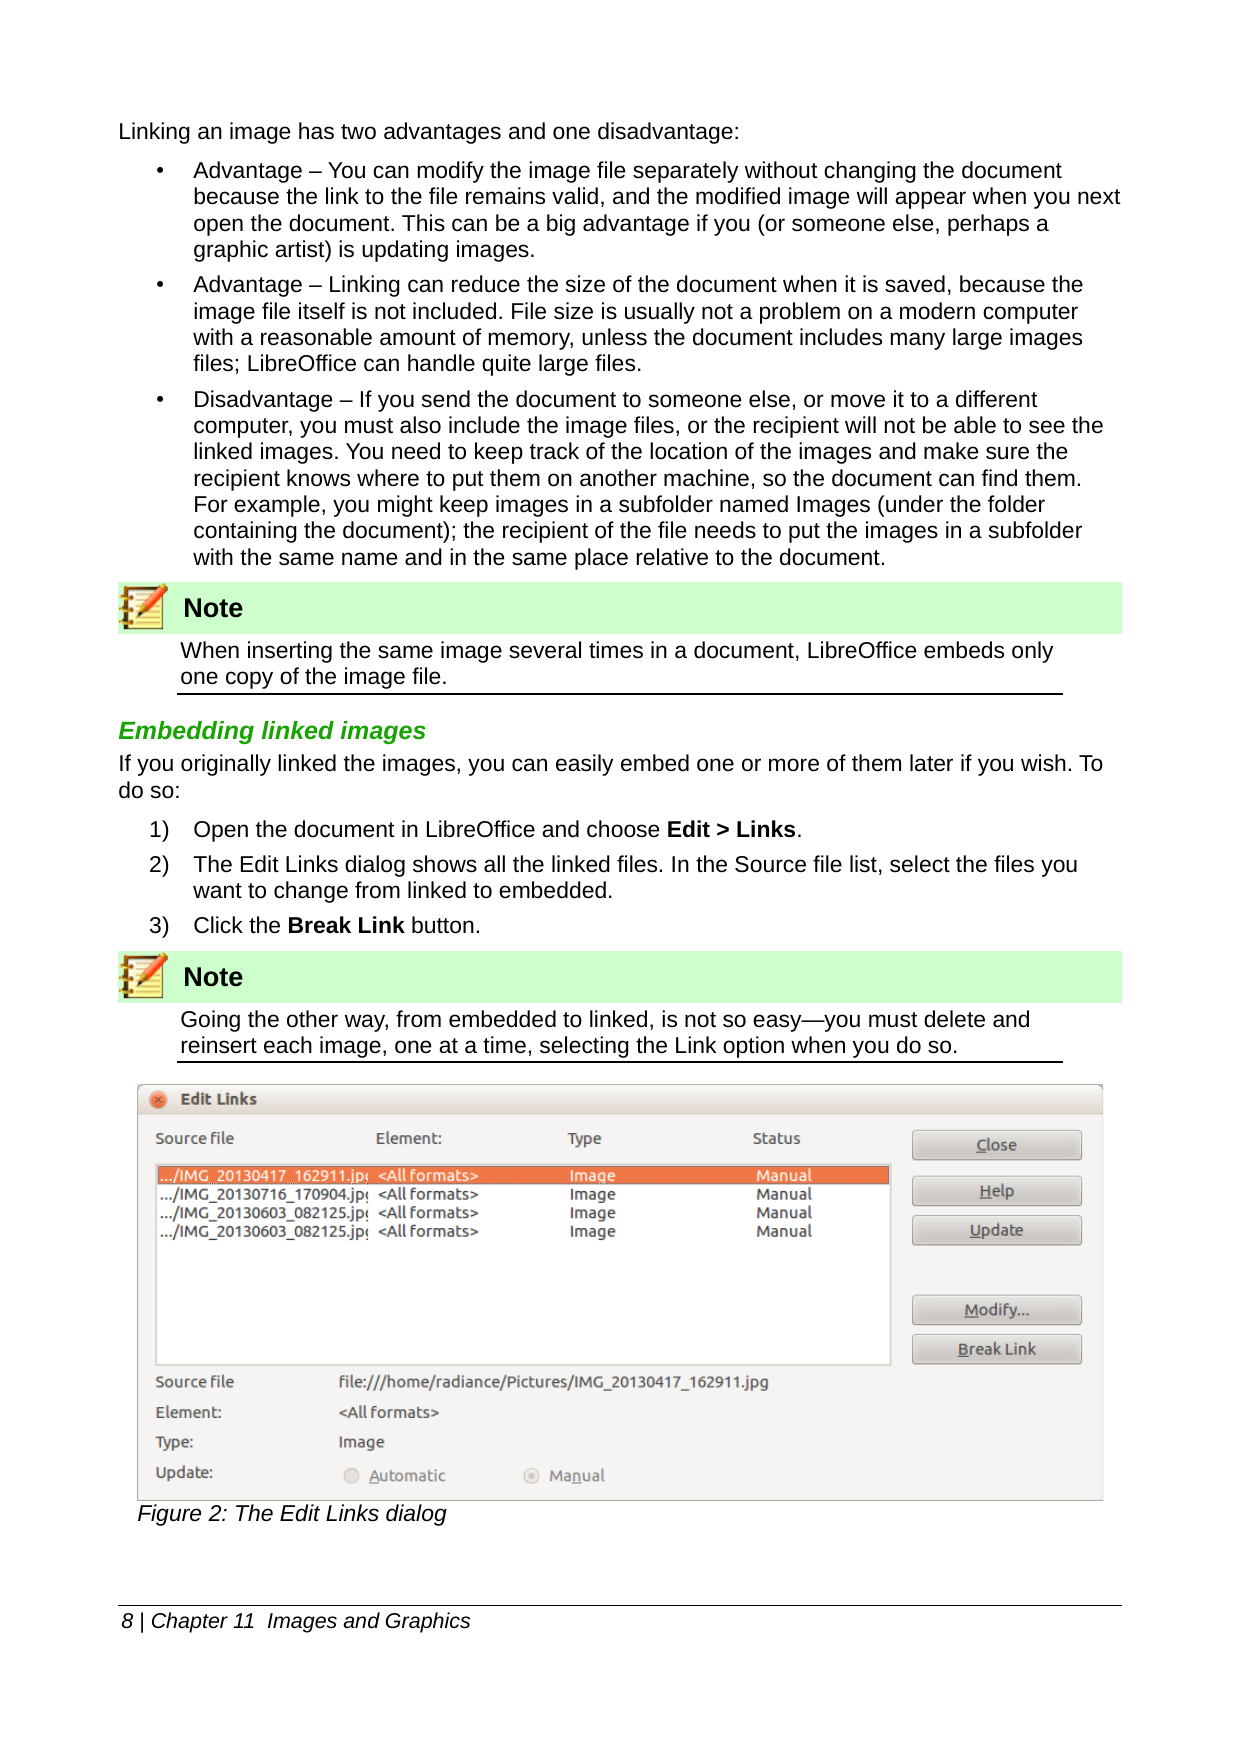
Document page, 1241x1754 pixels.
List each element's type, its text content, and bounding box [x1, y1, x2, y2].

list Click the Break Link button. [169, 912, 1122, 939]
picture [119, 951, 170, 1002]
list Advantage – Linking can reduce the size of the document when it is saved, because the image file itself is not included. File size is usually not a problem on a modern computer with a reasonable amount of memory, unless the document includes many large images files; LibreOffice can handle quite large files. [156, 271, 1122, 377]
list Open the document in LibreOffice and choose Edit > Links. [169, 816, 1122, 842]
subtitle Embedding linked images [118, 716, 1122, 744]
list Advantage – You can modify the image file separately without changing the document because the link to the file remains valid, and the modified image will appear when you next open the document. This can be a big advantage if you (or someone else, perhaps a graphic artist) is updating images. [156, 157, 1122, 262]
picture [119, 582, 170, 633]
list Disadvantage – If you send the document to someone else, or move it to a different computer, you must also include the image files, or the recipient will not be able to see the linked images. You need to keep track of the location of the images and make sure the recipient knows where to put them on another machine, so the document can find them. For example, you might keep images in a subfolder named Images (under the folder containing the document); the recipient of the file needs to put the images in a subfolder with the same name and in the same place relative to the document. [156, 386, 1122, 570]
text Figure 2: The Edit Links dialog [137, 1501, 1103, 1527]
list The Edit Links dialog shows all the linked files. In the Source file list, select the files you want to change from linked to embedded. [169, 851, 1122, 903]
text Going the other way, from embedded to linked, is not so easy—you must delete and reinsert each image, one at a time, selecting the Link option when you do so. [177, 1003, 1063, 1061]
list Linking an image has two advantages and one disadvantage: [118, 118, 1122, 144]
text When inserting the same image several times in a document, LibreOffice embeds only one copy of the image file. [177, 634, 1063, 693]
subtitle Note [118, 582, 1122, 634]
list If you originally linked the images, you can easily embed one or more of them later if you wish. To do so: [118, 750, 1122, 803]
subtitle Note [118, 951, 1122, 1003]
picture [137, 1084, 1104, 1501]
